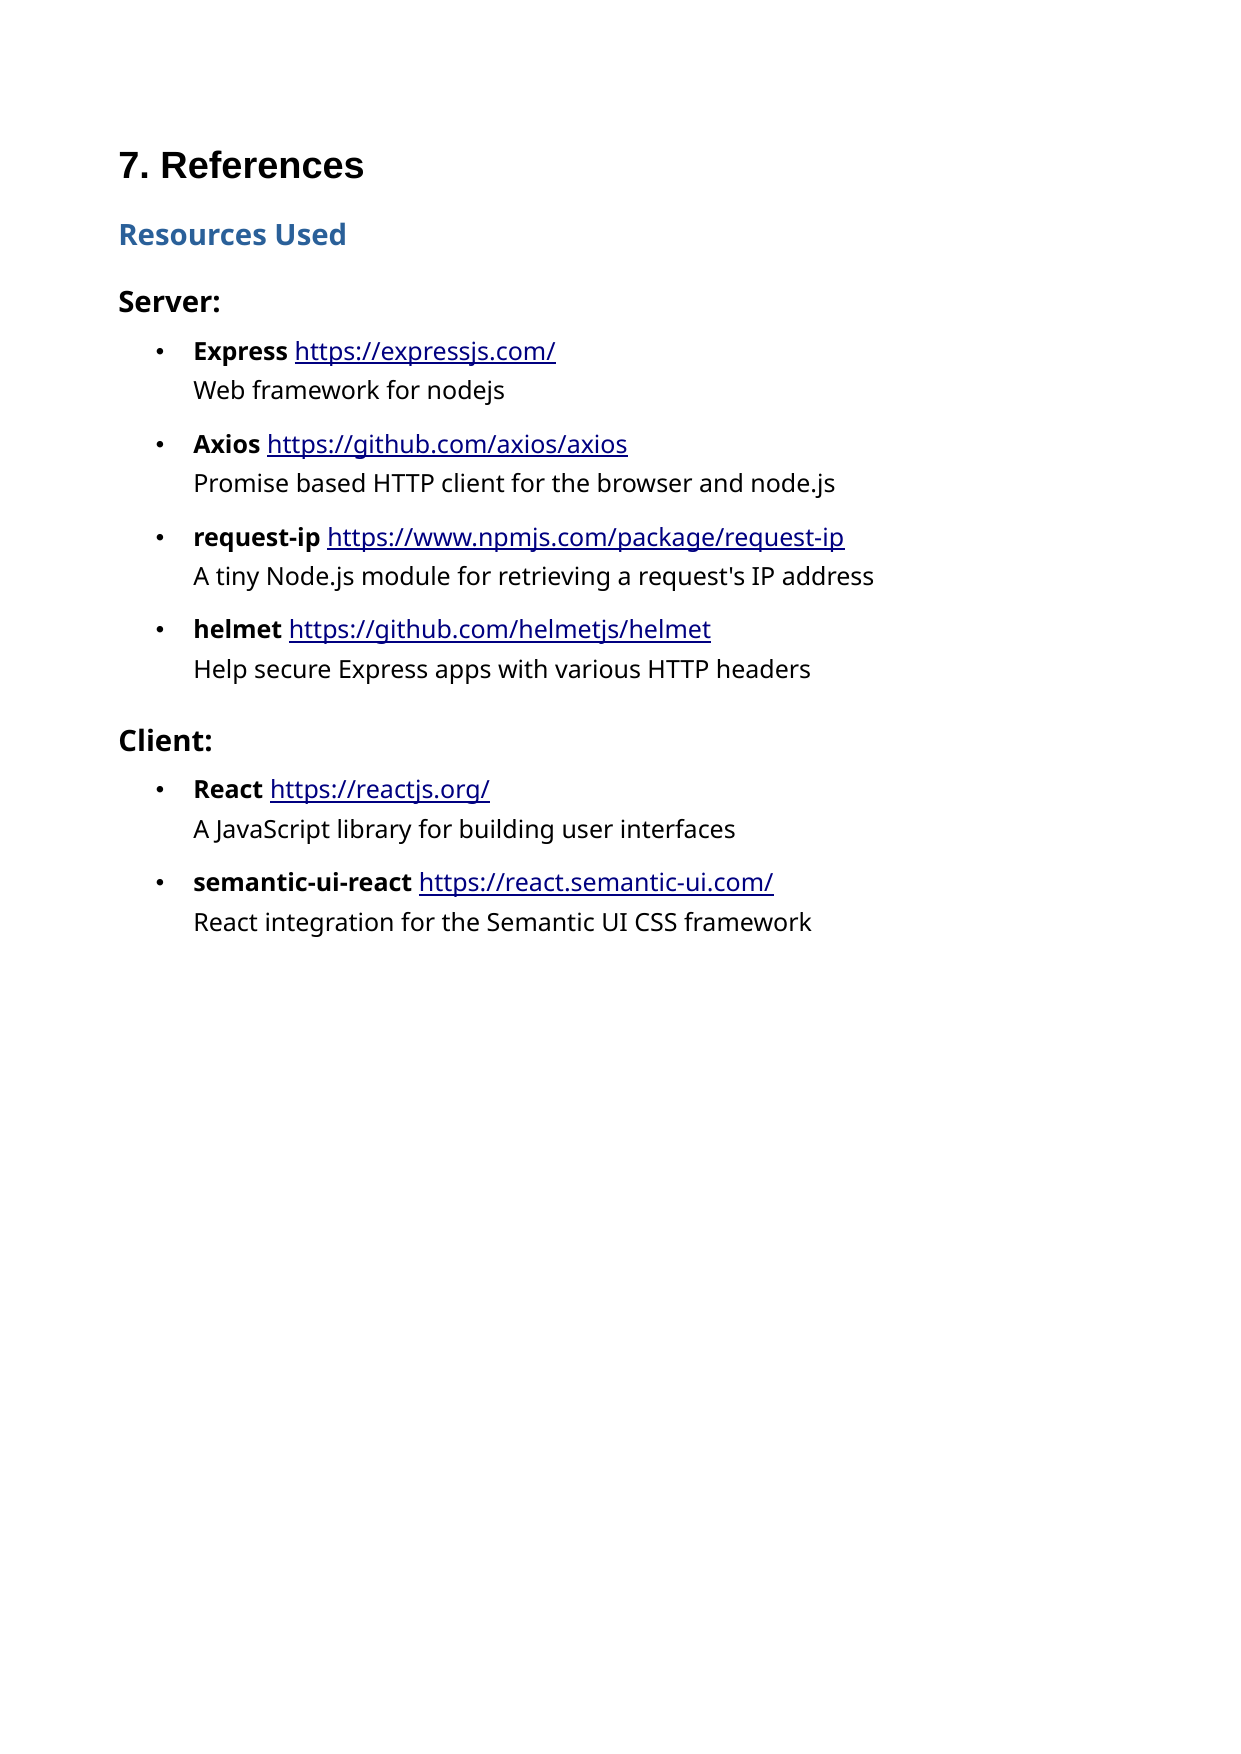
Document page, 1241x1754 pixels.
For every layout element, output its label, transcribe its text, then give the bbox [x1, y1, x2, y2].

list request-ip https://www.npmjs.com/package/request-ip A tiny Node.js module for retrieving a request's IP address [156, 519, 1122, 592]
subtitle Server: [118, 281, 1122, 321]
subtitle 7. References [118, 143, 1122, 187]
list Axios https://github.com/axios/axios Promise based HTTP client for the browser and node.js [156, 426, 1122, 499]
list Express https://expressjs.com/ Web framework for nodejs [156, 333, 1122, 407]
list React https://reactjs.org/ A JavaScript library for building user interfaces [156, 772, 1122, 845]
subtitle Client: [118, 720, 1122, 760]
list helmet https://github.com/helmetjs/helmet Help secure Express apps with various HTTP headers [156, 612, 1122, 685]
subtitle Resources Used [118, 214, 1122, 254]
list semantic-ui-react https://react.semantic-ui.com/ React integration for the Semantic UI CSS framework [156, 865, 1122, 938]
